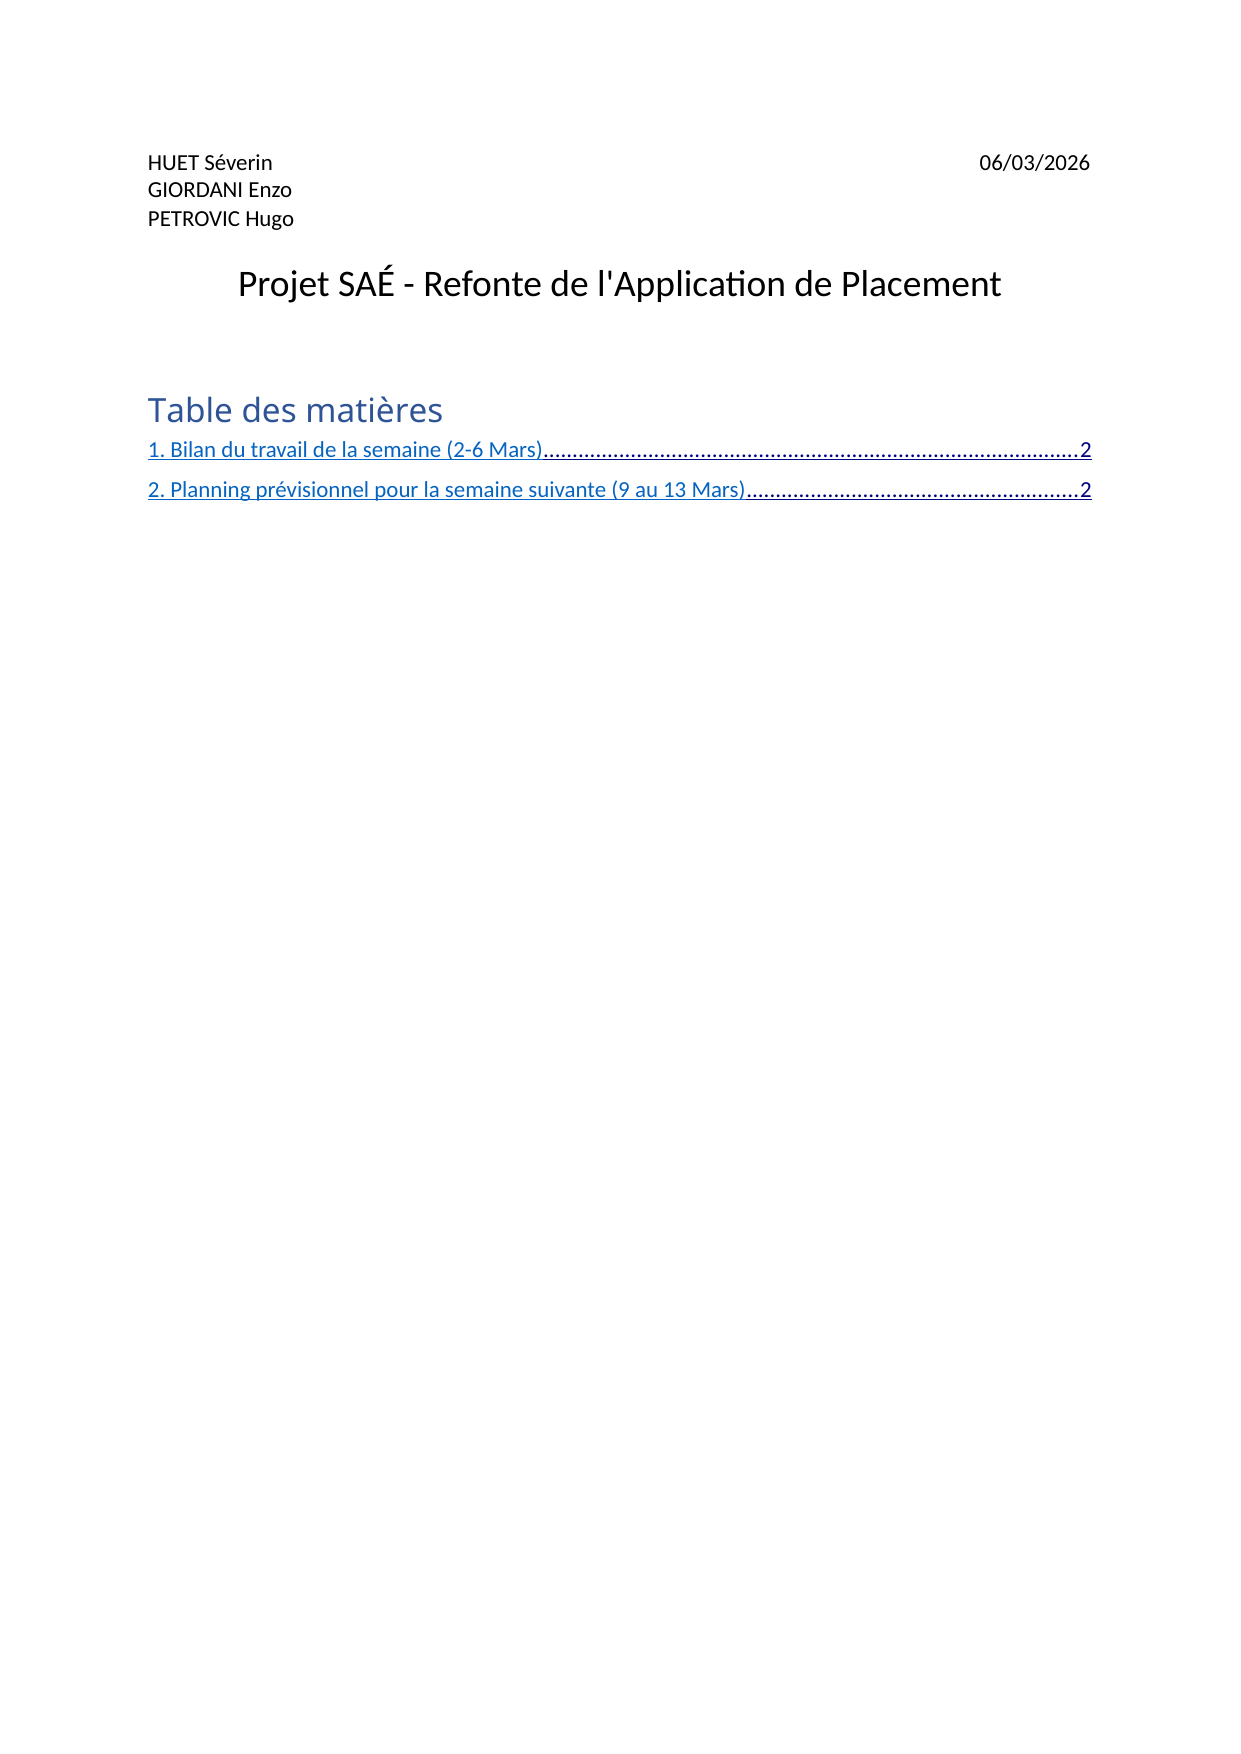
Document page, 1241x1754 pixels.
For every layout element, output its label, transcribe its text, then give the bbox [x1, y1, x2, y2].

text HUET Séverin 06/03/2026 GIORDANI Enzo PETROVIC Hugo [148, 148, 1093, 232]
text Table des matières [148, 387, 1093, 432]
text Projet SAÉ - Refonte de l'Application de Placement [148, 260, 1093, 306]
text 1. Bilan du travail de la semaine (2-6 Mars) 2 [148, 435, 1093, 463]
text 2. Planning prévisionnel pour la semaine suivante (9 au 13 Mars) 2 [148, 475, 1093, 503]
